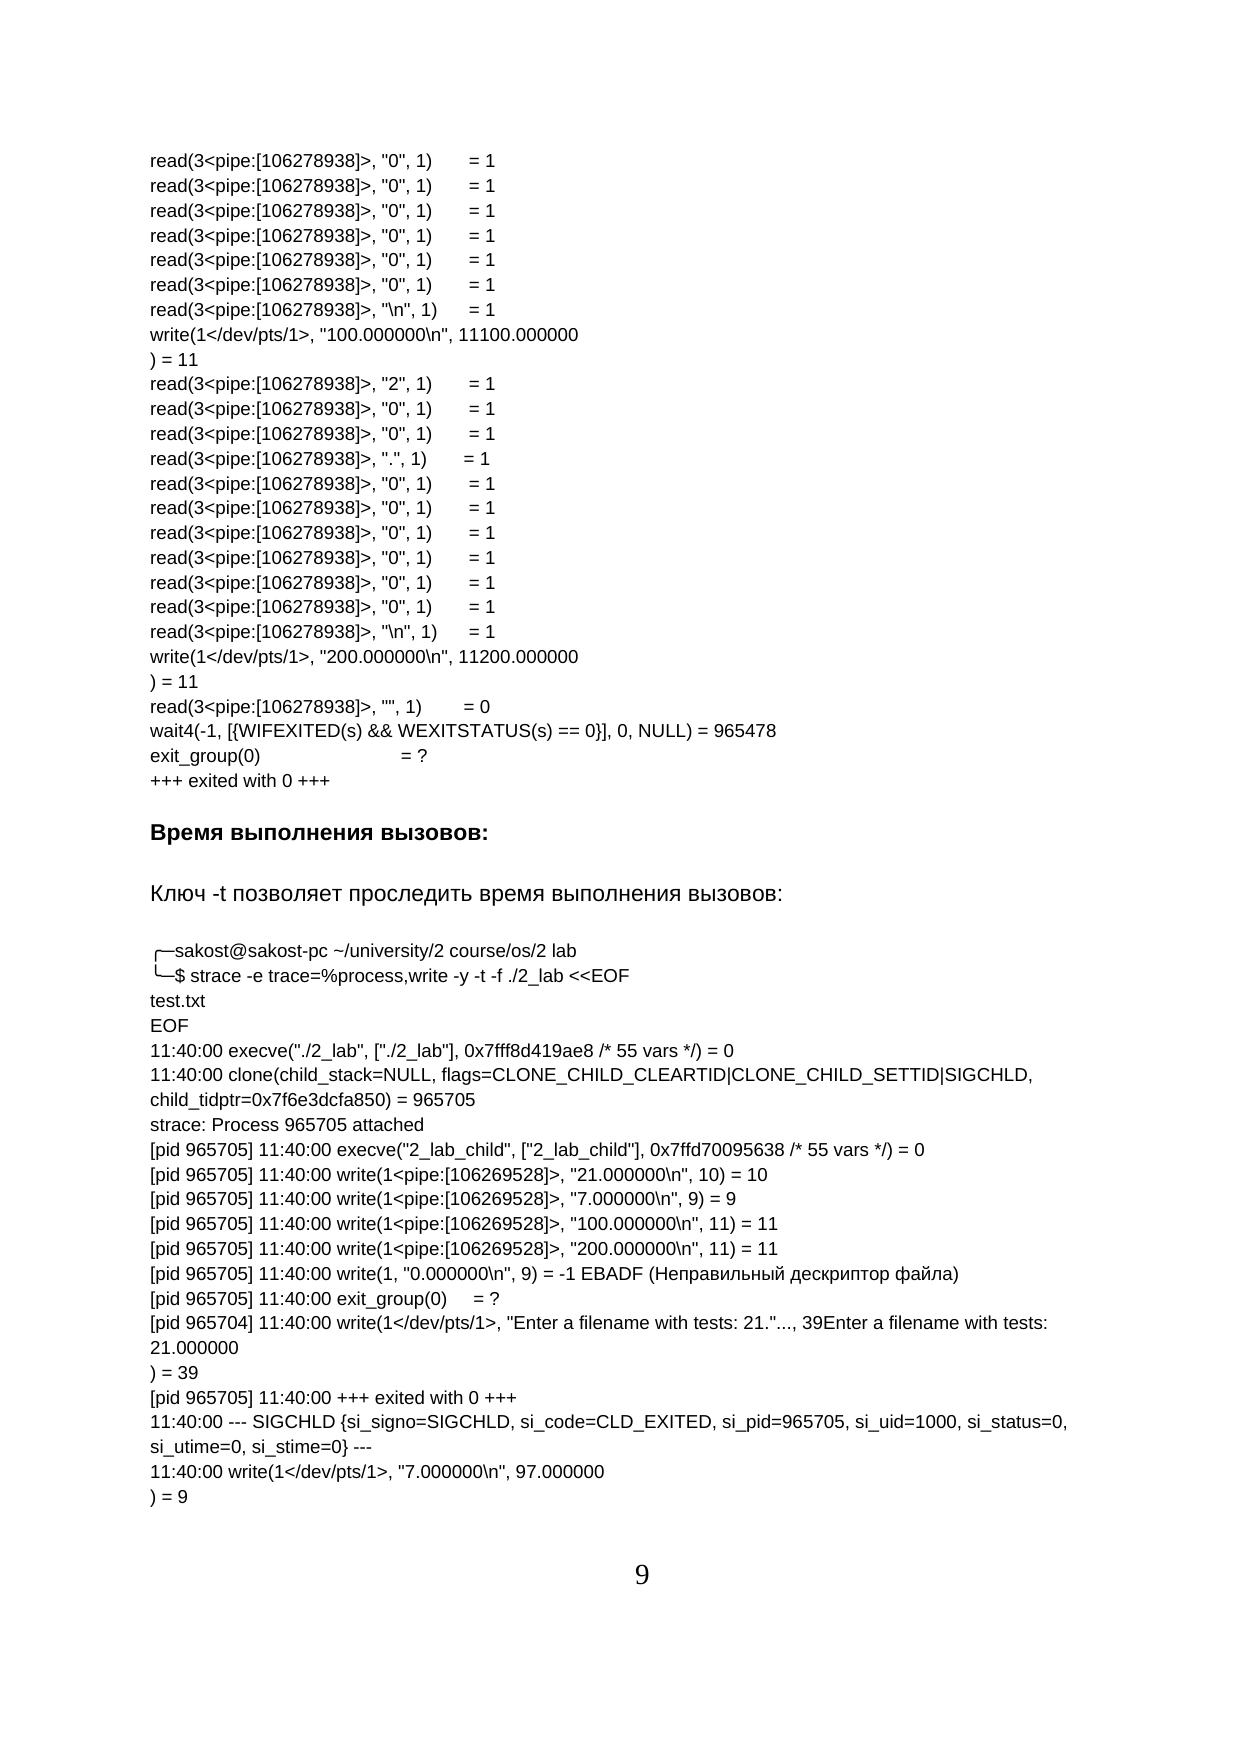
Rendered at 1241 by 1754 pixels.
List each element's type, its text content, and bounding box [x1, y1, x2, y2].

text [pid 965705] 11:40:00 write(1<pipe:[106269528]>, "7.000000\n", 9) = 9 [150, 1188, 1091, 1210]
text read(3<pipe:[106278938]>, "0", 1) = 1 [150, 249, 1091, 271]
text read(3<pipe:[106278938]>, "0", 1) = 1 [150, 199, 1091, 221]
text read(3<pipe:[106278938]>, "0", 1) = 1 [150, 423, 1091, 444]
text Время выполнения вызовов: [150, 819, 1091, 846]
text test.txt [150, 990, 1091, 1011]
text [pid 965705] 11:40:00 write(1<pipe:[106269528]>, "21.000000\n", 10) = 10 [150, 1163, 1091, 1185]
text read(3<pipe:[106278938]>, "0", 1) = 1 [150, 547, 1091, 568]
text read(3<pipe:[106278938]>, "0", 1) = 1 [150, 596, 1091, 618]
text +++ exited with 0 +++ [150, 770, 1091, 791]
text read(3<pipe:[106278938]>, "\n", 1) = 1 [150, 299, 1091, 320]
text write(1</dev/pts/1>, "200.000000\n", 11200.000000 [150, 646, 1091, 667]
text 11:40:00 --- SIGCHLD {si_signo=SIGCHLD, si_code=CLD_EXITED, si_pid=965705, si_uid=1000, si_status=0, si_utime=0, si_stime=0} --- [150, 1411, 1091, 1458]
text 11:40:00 write(1</dev/pts/1>, "7.000000\n", 97.000000 [150, 1461, 1091, 1482]
text exit_group(0) = ? [150, 745, 1091, 767]
text [pid 965705] 11:40:00 write(1, "0.000000\n", 9) = -1 EBADF (Неправильный дескриптор файла) [150, 1262, 1091, 1284]
text ) = 11 [150, 348, 1091, 370]
text ╰─$ strace -e trace=%process,write -y -t -f ./2_lab <<EOF [150, 965, 1091, 987]
text read(3<pipe:[106278938]>, "0", 1) = 1 [150, 175, 1091, 196]
text read(3<pipe:[106278938]>, "2", 1) = 1 [150, 373, 1091, 395]
text read(3<pipe:[106278938]>, ".", 1) = 1 [150, 447, 1091, 469]
text ╭─sakost@sakost-pc ~/university/2 course/os/2 lab [150, 940, 1091, 962]
text [pid 965704] 11:40:00 write(1</dev/pts/1>, "Enter a filename with tests: 21."..., 39Enter a filename with tests: 21.000000 [150, 1312, 1091, 1358]
text ) = 9 [150, 1486, 1091, 1507]
text read(3<pipe:[106278938]>, "0", 1) = 1 [150, 522, 1091, 543]
text [pid 965705] 11:40:00 +++ exited with 0 +++ [150, 1386, 1091, 1408]
text [pid 965705] 11:40:00 execve("2_lab_child", ["2_lab_child"], 0x7ffd70095638 /* 55 vars */) = 0 [150, 1138, 1091, 1160]
text read(3<pipe:[106278938]>, "0", 1) = 1 [150, 150, 1091, 172]
text wait4(-1, [{WIFEXITED(s) && WEXITSTATUS(s) == 0}], 0, NULL) = 965478 [150, 720, 1091, 742]
text ) = 11 [150, 671, 1091, 692]
text [pid 965705] 11:40:00 write(1<pipe:[106269528]>, "100.000000\n", 11) = 11 [150, 1213, 1091, 1234]
text read(3<pipe:[106278938]>, "0", 1) = 1 [150, 472, 1091, 494]
text 11:40:00 clone(child_stack=NULL, flags=CLONE_CHILD_CLEARTID|CLONE_CHILD_SETTID|SIGCHLD, child_tidptr=0x7f6e3dcfa850) = 965705 [150, 1064, 1091, 1111]
text strace: Process 965705 attached [150, 1114, 1091, 1135]
text [pid 965705] 11:40:00 exit_group(0) = ? [150, 1287, 1091, 1309]
text EOF [150, 1014, 1091, 1036]
text [pid 965705] 11:40:00 write(1<pipe:[106269528]>, "200.000000\n", 11) = 11 [150, 1238, 1091, 1259]
text read(3<pipe:[106278938]>, "0", 1) = 1 [150, 274, 1091, 296]
text Ключ -t позволяет проследить время выполнения вызовов: [150, 880, 1091, 906]
text 11:40:00 execve("./2_lab", ["./2_lab"], 0x7fff8d419ae8 /* 55 vars */) = 0 [150, 1039, 1091, 1061]
text read(3<pipe:[106278938]>, "0", 1) = 1 [150, 497, 1091, 519]
text read(3<pipe:[106278938]>, "\n", 1) = 1 [150, 621, 1091, 643]
text ) = 39 [150, 1362, 1091, 1383]
text read(3<pipe:[106278938]>, "", 1) = 0 [150, 695, 1091, 717]
text read(3<pipe:[106278938]>, "0", 1) = 1 [150, 224, 1091, 246]
text read(3<pipe:[106278938]>, "0", 1) = 1 [150, 398, 1091, 419]
text write(1</dev/pts/1>, "100.000000\n", 11100.000000 [150, 323, 1091, 345]
text read(3<pipe:[106278938]>, "0", 1) = 1 [150, 571, 1091, 593]
